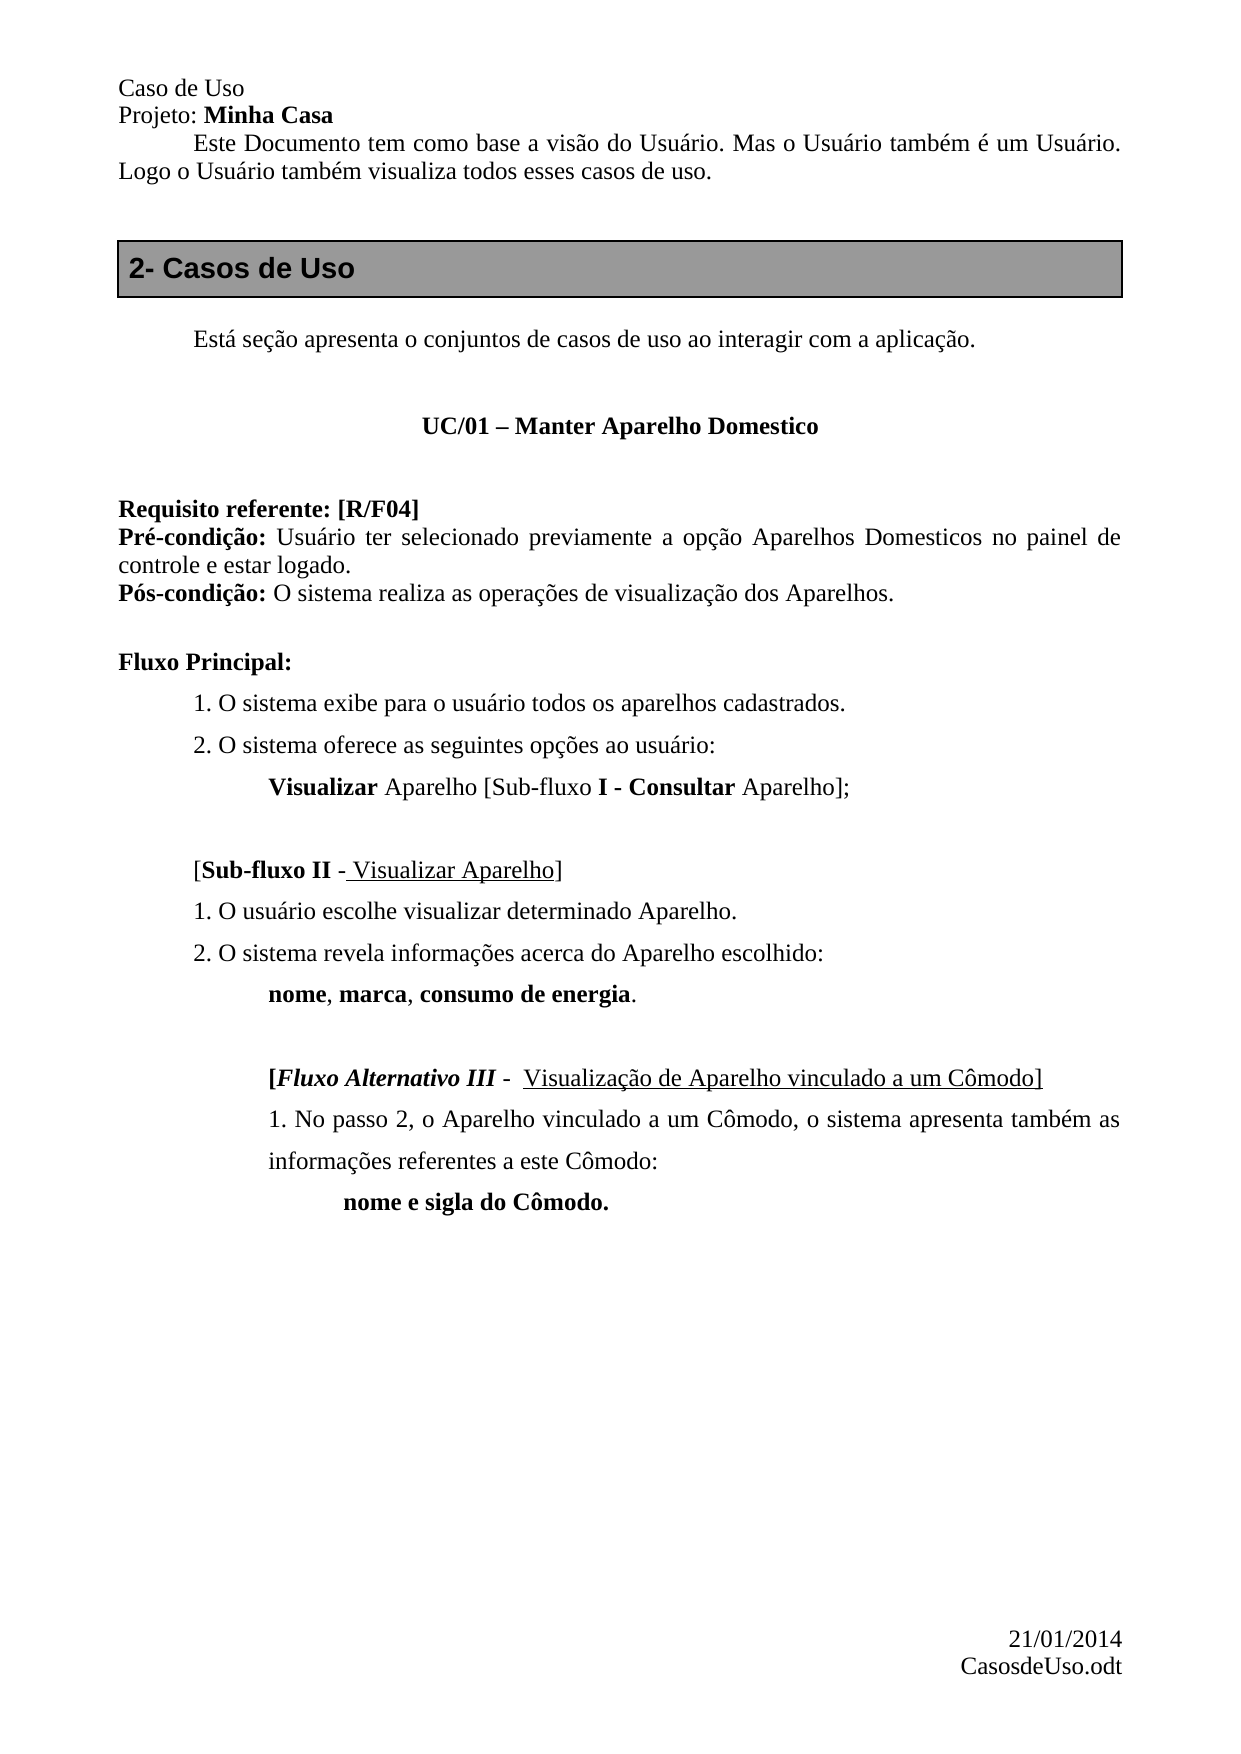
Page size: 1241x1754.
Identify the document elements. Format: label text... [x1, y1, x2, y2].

text [Fluxo Alternativo III - Visualização de Aparelho vinculado a um Cômodo] [193, 1064, 1122, 1091]
text Requisito referente: [R/F04] [118, 496, 1122, 523]
text nome, marca, consumo de energia. [118, 981, 1122, 1008]
text 1. O sistema exibe para o usuário todos os aparelhos cadastrados. [118, 689, 1122, 717]
text nome e sigla do Cômodo. [268, 1188, 1122, 1216]
text 2. O sistema revela informações acerca do Aparelho escolhido: [118, 939, 1122, 967]
text Fluxo Principal: [118, 648, 1122, 676]
text 2. O sistema oferece as seguintes opções ao usuário: [118, 731, 1122, 759]
text UC/01 – Manter Aparelho Domestico [118, 412, 1122, 440]
text Está seção apresenta o conjuntos de casos de uso ao interagir com a aplicação. [118, 325, 1122, 353]
text 1. No passo 2, o Aparelho vinculado a um Cômodo, o sistema apresenta também as informações referentes a este Cômodo: [268, 1105, 1122, 1174]
text Pós-condição: O sistema realiza as operações de visualização dos Aparelhos. [118, 579, 1122, 606]
text 1. O usuário escolhe visualizar determinado Aparelho. [118, 897, 1122, 925]
text [Sub-fluxo II - Visualizar Aparelho] [118, 856, 1122, 883]
text Este Documento tem como base a visão do Usuário. Mas o Usuário também é um Usuário. Logo o Usuário também visualiza todos esses casos de uso. [118, 129, 1122, 184]
table_header 2- Casos de Uso [119, 242, 1121, 296]
text Visualizar Aparelho [Sub-fluxo I - Consultar Aparelho]; [118, 773, 1122, 800]
text Pré-condição: Usuário ter selecionado previamente a opção Aparelhos Domesticos no painel de controle e estar logado. [118, 523, 1122, 579]
